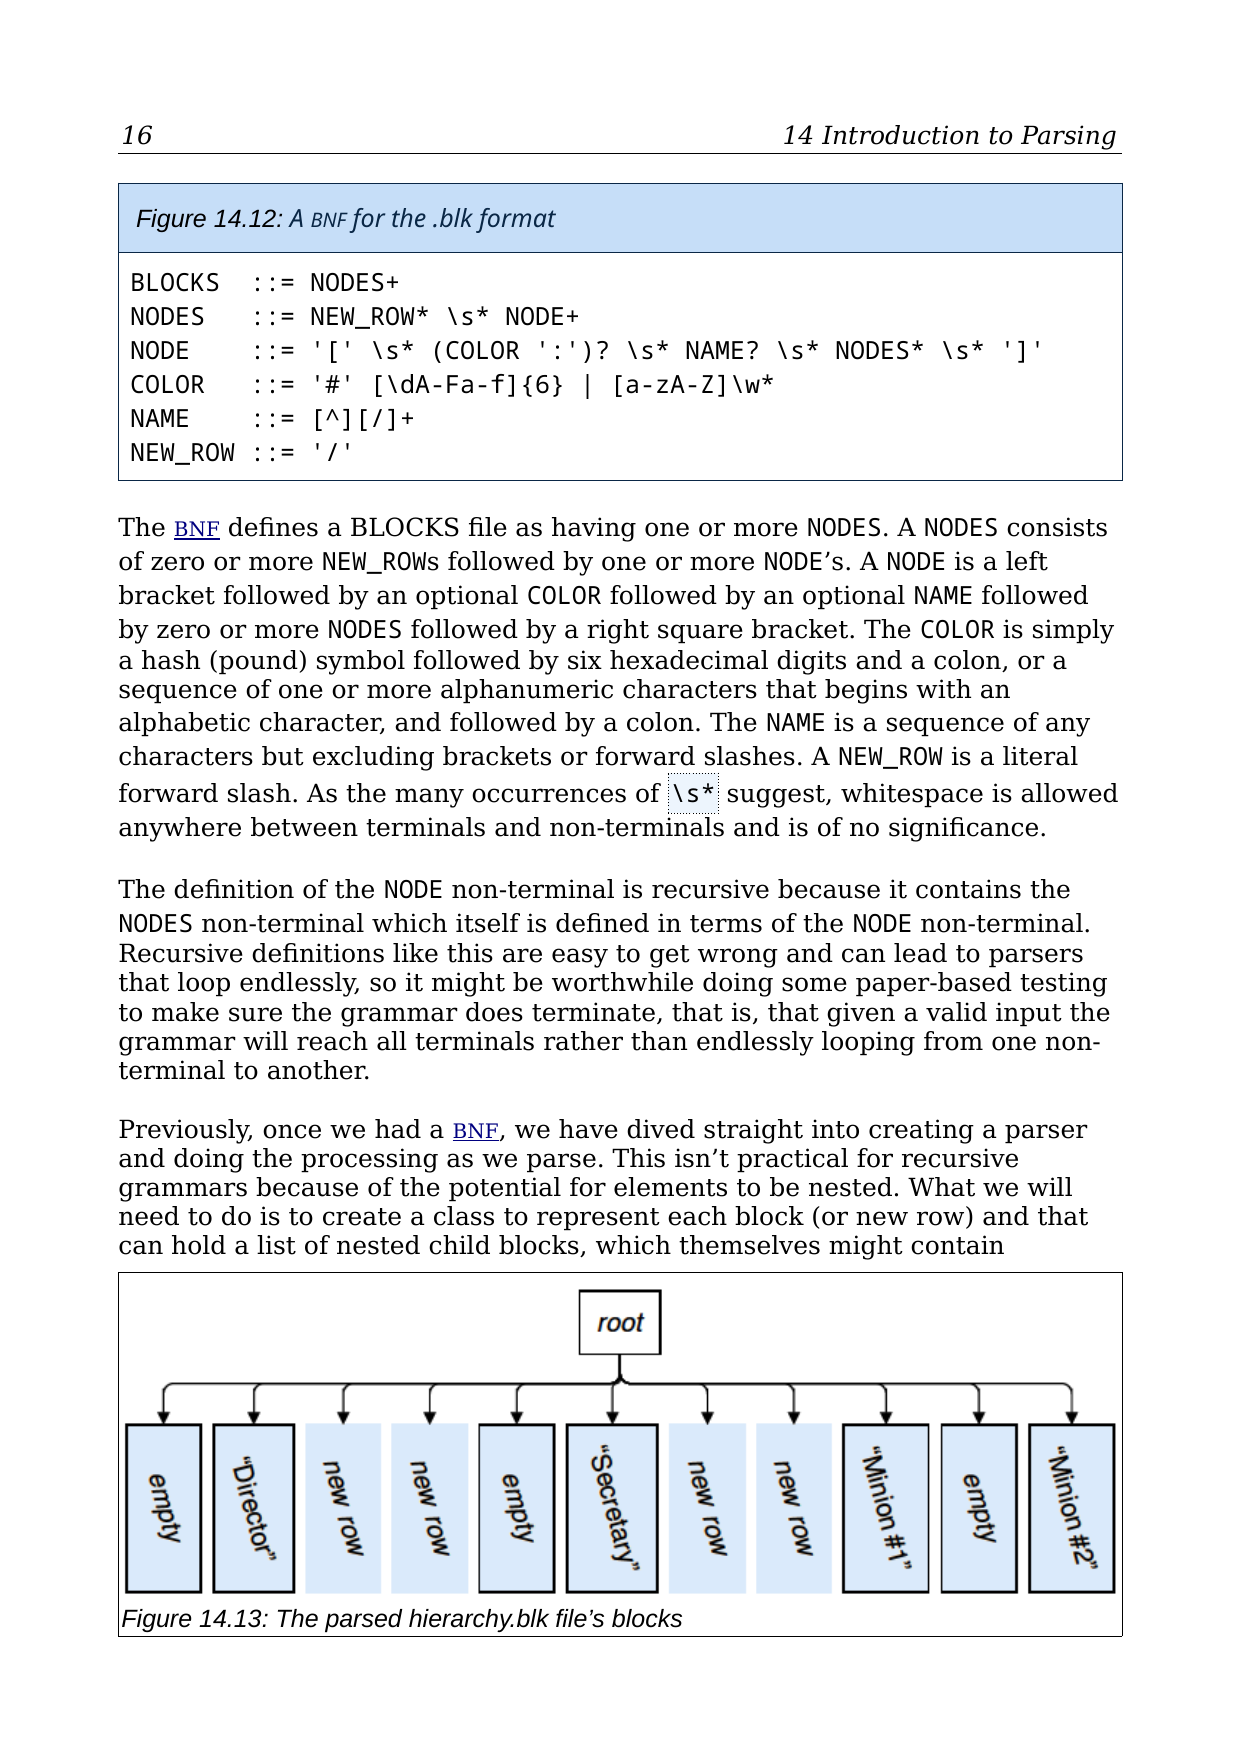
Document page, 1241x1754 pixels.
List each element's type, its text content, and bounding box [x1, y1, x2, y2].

table_cell BLOCKS ::= NODES+ NODES ::= NEW_ROW* \s* NODE+ NODE ::= '[' \s* (COLOR ':')? \s* NAME? \s* NODES* \s* ']' COLOR ::= '#' [\dA-Fa-f]{6} | [a-zA-Z]\w* NAME ::= [^][/]+ NEW_ROW ::= '/' [119, 253, 1122, 480]
text Figure 14.13: The parsed hierarchy.blk file’s blocks [121, 1604, 1119, 1633]
text The bnf defines a BLOCKS file as having one or more NODES. A NODES consists of zero or more NEW_ROWs followed by one or more NODE’s. A NODE is a left bracket followed by an optional COLOR followed by an optional NAME followed by zero or more NODES followed by a right square bracket. The COLOR is simply a hash (pound) symbol followed by six hexadecimal digits and a colon, or a sequence of one or more alphanumeric characters that begins with an alphabetic character, and followed by a colon. The NAME is a sequence of any characters but excluding brackets or forward slashes. A NEW_ROW is a literal forward slash. As the many occurrences of \s* suggest, whitespace is allowed anywhere between terminals and non-terminals and is of no significance. [118, 510, 1122, 842]
text Previously, once we had a bnf, we have dived straight into creating a parser and doing the processing as we parse. This isn’t practical for recursive grammars because of the potential for elements to be nested. What we will need to do is to create a class to represent each block (or new row) and that can hold a list of nested child blocks, which themselves might contain [118, 1115, 1122, 1261]
picture [121, 1281, 1119, 1604]
text [121, 1275, 1119, 1281]
text [119, 1273, 1122, 1636]
table_header Figure 14.12: A bnf for the .blk format [119, 184, 1122, 252]
text The definition of the NODE non-terminal is recursive because it contains the NODES non-terminal which itself is defined in terms of the NODE non-terminal. Recursive definitions like this are easy to get wrong and can lead to parsers that loop endlessly, so it might be worthwhile doing some paper-based testing to make sure the grammar does terminate, that is, that given a valid input the grammar will reach all terminals rather than endlessly looping from one non-terminal to another. [118, 871, 1122, 1085]
